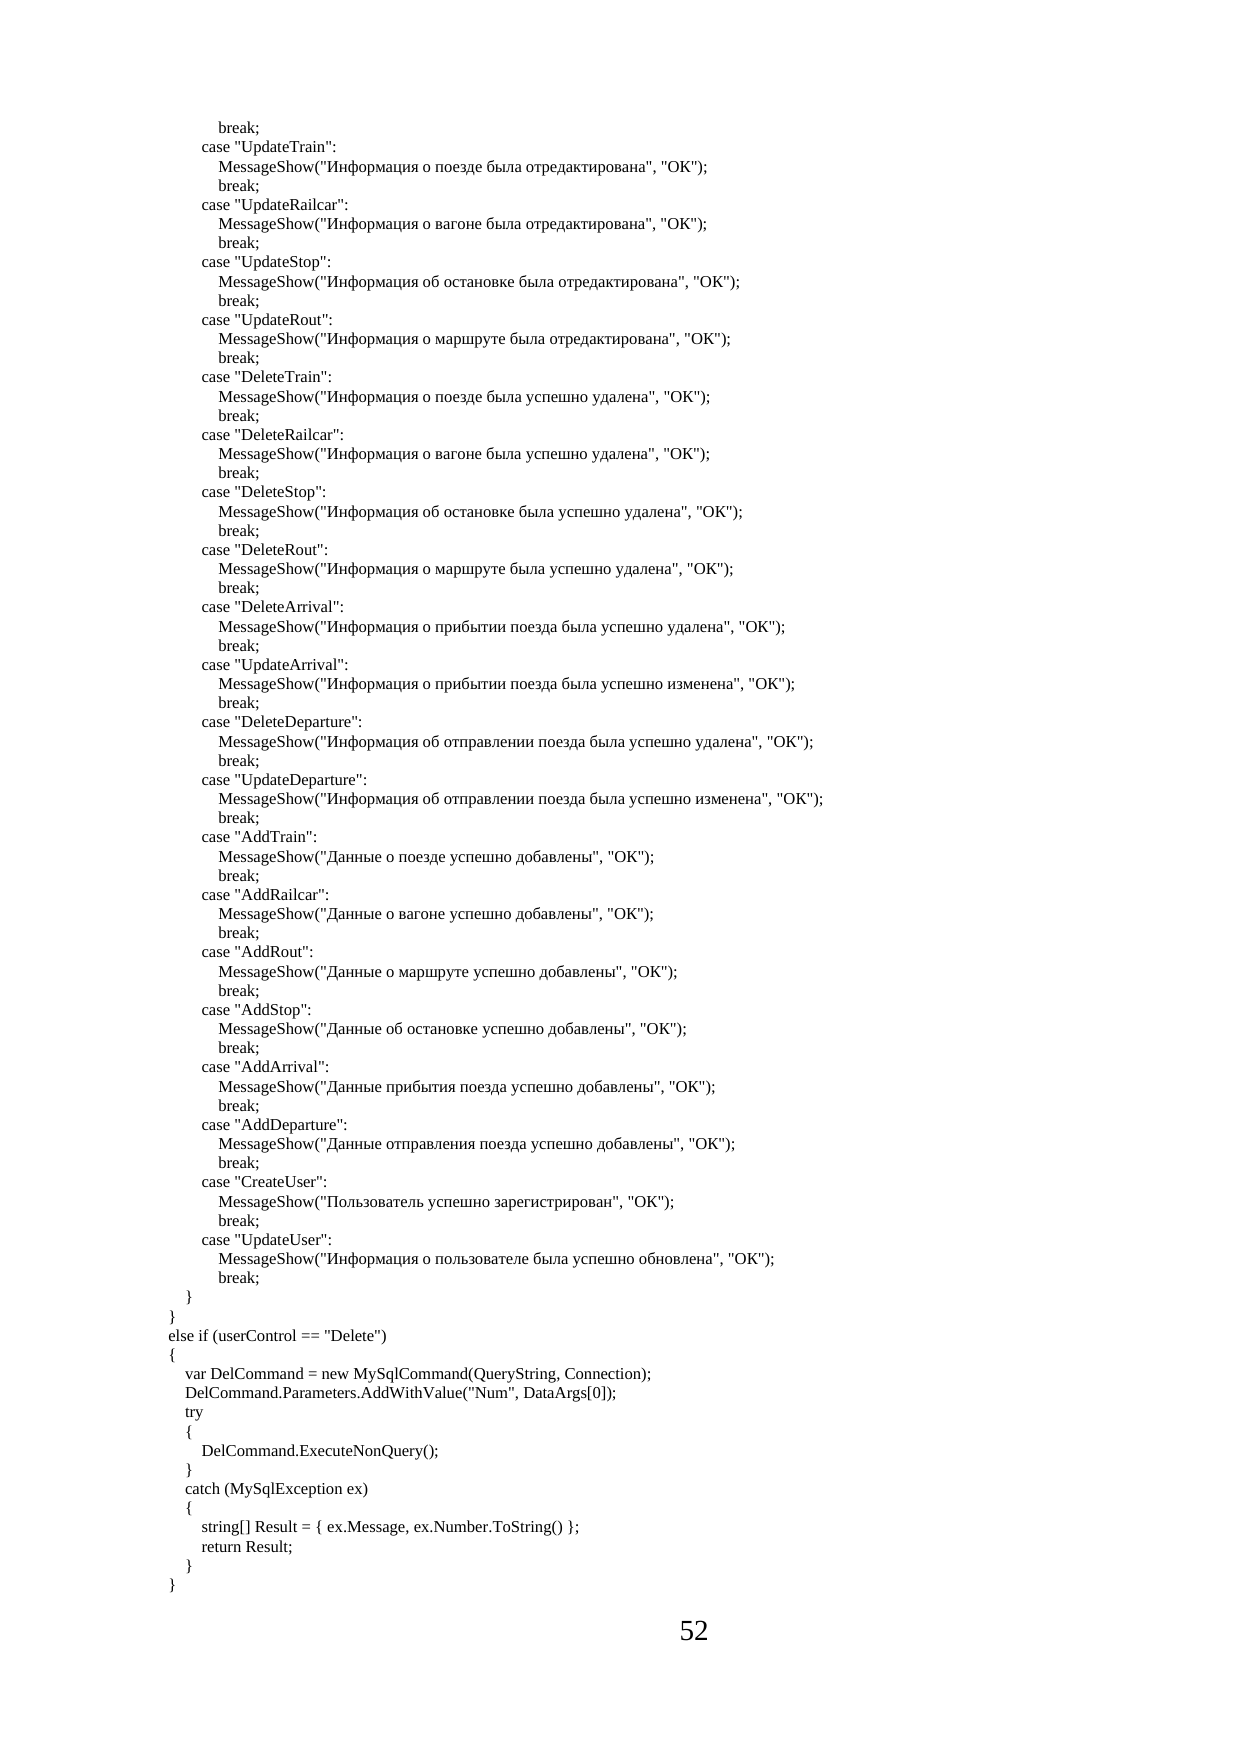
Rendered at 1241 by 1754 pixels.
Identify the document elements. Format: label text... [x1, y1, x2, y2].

text break; [118, 406, 1181, 425]
text MessageShow("Информация о маршруте была отредактирована", "ОК"); [118, 329, 1181, 348]
text MessageShow("Данные об остановке успешно добавлены", "ОК"); [118, 1019, 1181, 1038]
text break; [118, 291, 1181, 310]
text } [118, 1556, 1181, 1575]
text } [118, 1460, 1181, 1479]
text case "AddRout": [118, 942, 1181, 961]
text case "DeleteRout": [118, 540, 1181, 559]
text } [118, 1306, 1181, 1326]
text break; [118, 521, 1181, 540]
text case "AddArrival": [118, 1057, 1181, 1076]
text break; [118, 118, 1181, 137]
text MessageShow("Пользователь успешно зарегистрирован", "ОК"); [118, 1191, 1181, 1211]
text case "UpdateStop": [118, 252, 1181, 271]
text case "AddRailcar": [118, 885, 1181, 904]
text break; [118, 233, 1181, 252]
text case "UpdateRout": [118, 310, 1181, 329]
text break; [118, 923, 1181, 942]
text MessageShow("Данные отправления поезда успешно добавлены", "ОК"); [118, 1134, 1181, 1153]
text MessageShow("Информация об отправлении поезда была успешно изменена", "ОК"); [118, 789, 1181, 808]
text MessageShow("Информация об остановке была успешно удалена", "ОК"); [118, 501, 1181, 521]
text MessageShow("Информация о прибытии поезда была успешно удалена", "ОК"); [118, 616, 1181, 636]
text { [118, 1498, 1181, 1517]
text { [118, 1421, 1181, 1441]
text break; [118, 1096, 1181, 1115]
text case "UpdateUser": [118, 1230, 1181, 1249]
text } [118, 1287, 1181, 1306]
text case "UpdateTrain": [118, 137, 1181, 156]
text MessageShow("Информация об остановке была отредактирована", "ОК"); [118, 271, 1181, 291]
text case "DeleteArrival": [118, 597, 1181, 616]
text break; [118, 1153, 1181, 1172]
text { [118, 1345, 1181, 1364]
text MessageShow("Информация о прибытии поезда была успешно изменена", "ОК"); [118, 674, 1181, 693]
text MessageShow("Данные о маршруте успешно добавлены", "ОК"); [118, 961, 1181, 981]
text break; [118, 866, 1181, 885]
text break; [118, 1038, 1181, 1057]
text break; [118, 981, 1181, 1000]
text MessageShow("Информация о вагоне была отредактирована", "ОК"); [118, 214, 1181, 233]
text case "UpdateDeparture": [118, 770, 1181, 789]
text catch (MySqlException ex) [118, 1479, 1181, 1498]
text DelCommand.ExecuteNonQuery(); [118, 1441, 1181, 1460]
text return Result; [118, 1536, 1181, 1556]
text break; [118, 348, 1181, 367]
text break; [118, 693, 1181, 712]
text case "CreateUser": [118, 1172, 1181, 1191]
text case "DeleteDeparture": [118, 712, 1181, 731]
text DelCommand.Parameters.AddWithValue("Num", DataArgs[0]); [118, 1383, 1181, 1402]
text break; [118, 808, 1181, 827]
text else if (userControl == "Delete") [118, 1326, 1181, 1345]
text case "DeleteRailcar": [118, 425, 1181, 444]
text MessageShow("Данные о вагоне успешно добавлены", "ОК"); [118, 904, 1181, 923]
text MessageShow("Информация о пользователе была успешно обновлена", "ОК"); [118, 1249, 1181, 1268]
text try [118, 1402, 1181, 1421]
text MessageShow("Информация о маршруте была успешно удалена", "ОК"); [118, 559, 1181, 578]
text case "AddTrain": [118, 827, 1181, 846]
text MessageShow("Информация о вагоне была успешно удалена", "ОК"); [118, 444, 1181, 463]
text break; [118, 578, 1181, 597]
text MessageShow("Информация об отправлении поезда была успешно удалена", "ОК"); [118, 731, 1181, 751]
text case "AddStop": [118, 1000, 1181, 1019]
text case "UpdateRailcar": [118, 195, 1181, 214]
text case "DeleteStop": [118, 482, 1181, 501]
text string[] Result = { ex.Message, ex.Number.ToString() }; [118, 1517, 1181, 1536]
text break; [118, 1211, 1181, 1230]
text break; [118, 176, 1181, 195]
text var DelCommand = new MySqlCommand(QueryString, Connection); [118, 1364, 1181, 1383]
text case "DeleteTrain": [118, 367, 1181, 386]
text break; [118, 636, 1181, 655]
text } [118, 1575, 1181, 1594]
text MessageShow("Информация о поезде была отредактирована", "ОК"); [118, 156, 1181, 176]
text case "UpdateArrival": [118, 655, 1181, 674]
text MessageShow("Информация о поезде была успешно удалена", "ОК"); [118, 386, 1181, 406]
text case "AddDeparture": [118, 1115, 1181, 1134]
text break; [118, 1268, 1181, 1287]
text break; [118, 751, 1181, 770]
text MessageShow("Данные о поезде успешно добавлены", "ОК"); [118, 846, 1181, 866]
text MessageShow("Данные прибытия поезда успешно добавлены", "ОК"); [118, 1076, 1181, 1096]
text break; [118, 463, 1181, 482]
